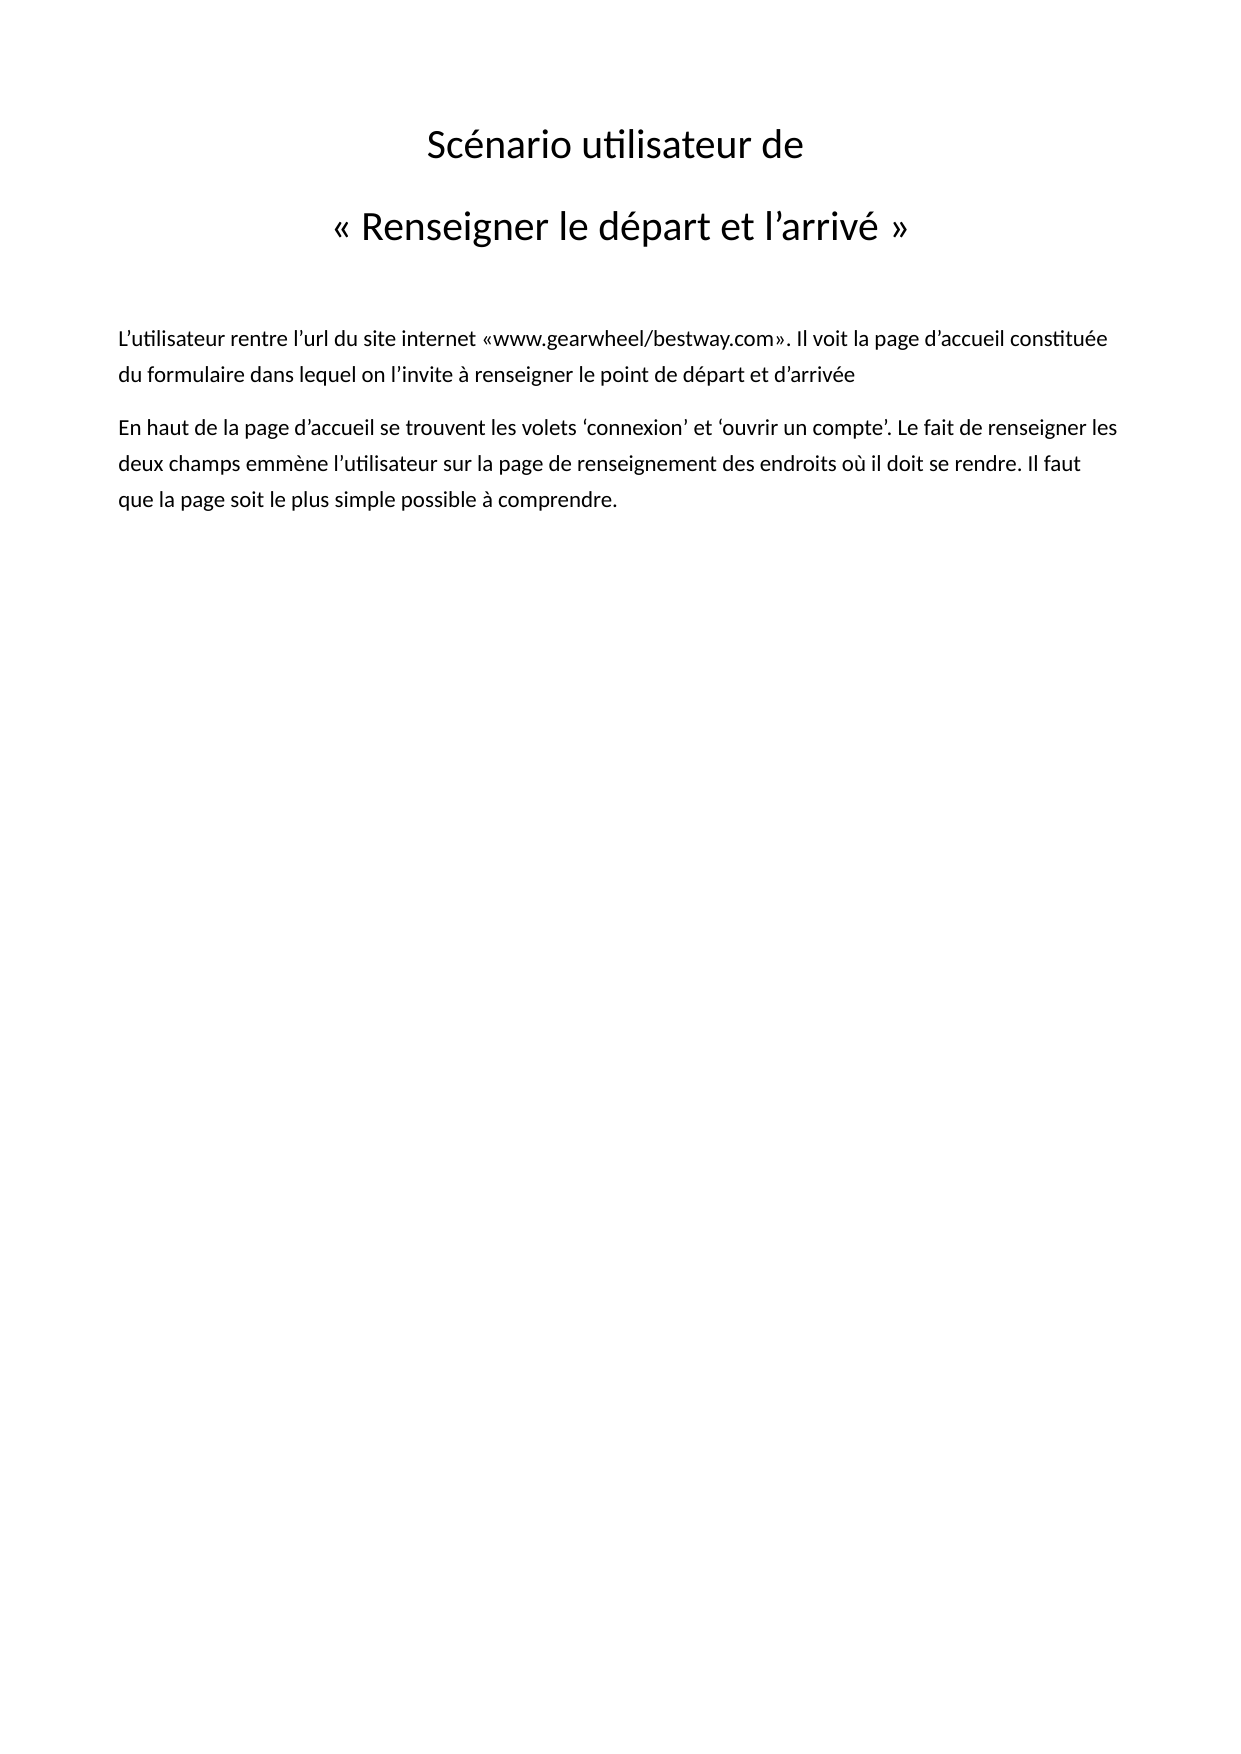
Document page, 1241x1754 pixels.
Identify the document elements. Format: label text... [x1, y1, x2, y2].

text « Renseigner le départ et l’arrivé » [118, 200, 1122, 251]
text Scénario utilisateur de [118, 118, 1122, 169]
text L’utilisateur rentre l’url du site internet «www.gearwheel/bestway.com». Il voit la page d’accueil constituée du formulaire dans lequel on l’invite à renseigner le point de départ et d’arrivée [118, 324, 1122, 388]
text En haut de la page d’accueil se trouvent les volets ‘connexion’ et ‘ouvrir un compte’. Le fait de renseigner les deux champs emmène l’utilisateur sur la page de renseignement des endroits où il doit se rendre. Il faut que la page soit le plus simple possible à comprendre. [118, 413, 1122, 513]
